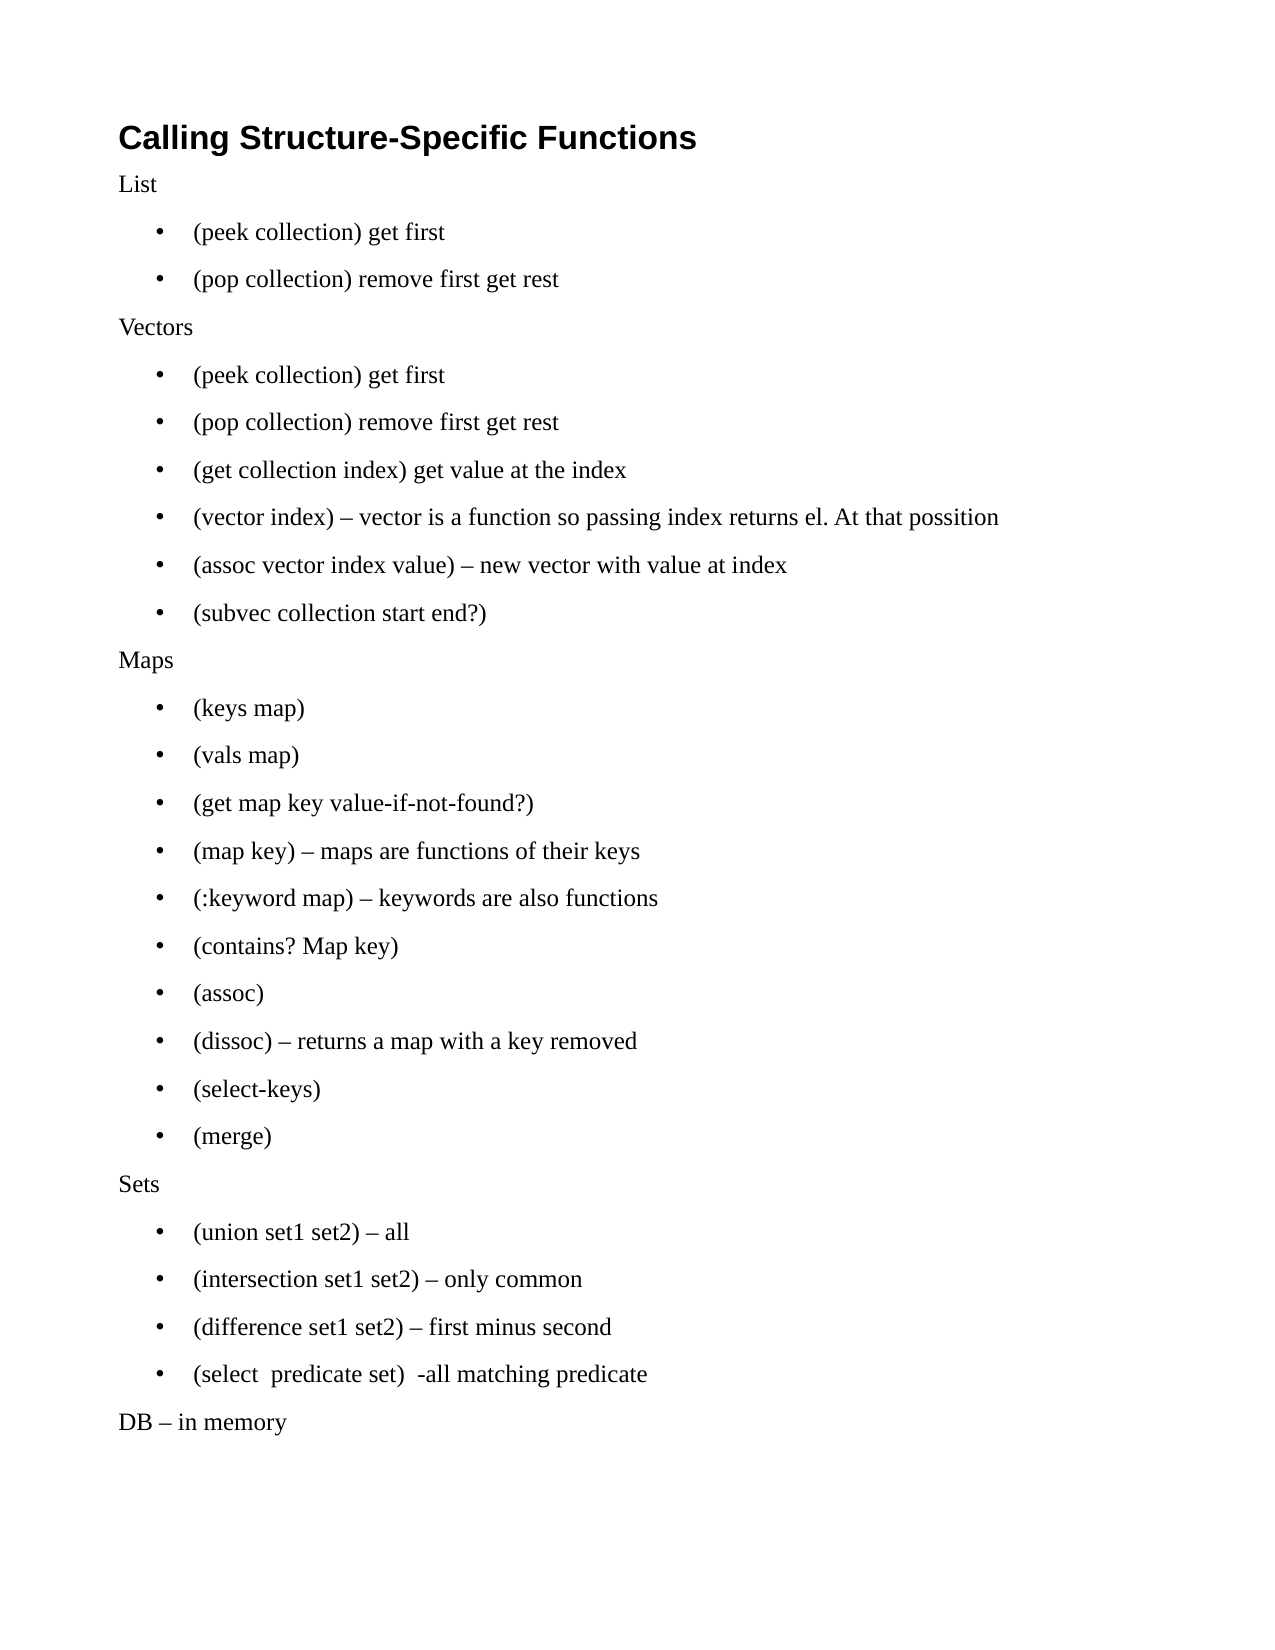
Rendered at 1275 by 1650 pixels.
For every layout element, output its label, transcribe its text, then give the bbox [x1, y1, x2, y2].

list (pop collection) remove first get rest [156, 407, 1157, 436]
list (assoc vector index value) – new vector with value at index [156, 550, 1157, 579]
list (assoc) [156, 978, 1157, 1007]
text Vectors [118, 312, 1157, 341]
list (union set1 set2) – all [156, 1217, 1157, 1245]
text Sets [118, 1169, 1157, 1198]
list (get map key value-if-not-found?) [156, 788, 1157, 817]
list (intersection set1 set2) – only common [156, 1264, 1157, 1293]
list (vector index) – vector is a function so passing index returns el. At that possition [156, 502, 1157, 531]
text DB – in memory [118, 1407, 1157, 1436]
list (difference set1 set2) – first minus second [156, 1312, 1157, 1341]
list (dissoc) – returns a map with a key removed [156, 1026, 1157, 1055]
list (get collection index) get value at the index [156, 455, 1157, 484]
list (peek collection) get first [156, 360, 1157, 388]
list (map key) – maps are functions of their keys [156, 836, 1157, 864]
text Maps [118, 645, 1157, 674]
list (peek collection) get first [156, 217, 1157, 246]
list (select predicate set) -all matching predicate [156, 1359, 1157, 1388]
text List [118, 169, 1157, 198]
list (contains? Map key) [156, 931, 1157, 960]
list (:keyword map) – keywords are also functions [156, 883, 1157, 912]
list (merge) [156, 1121, 1157, 1150]
subtitle Calling Structure-Specific Functions [118, 118, 1157, 157]
list (vals map) [156, 741, 1157, 769]
list (keys map) [156, 693, 1157, 722]
list (subvec collection start end?) [156, 598, 1157, 626]
list (pop collection) remove first get rest [156, 264, 1157, 293]
list (select-keys) [156, 1074, 1157, 1102]
